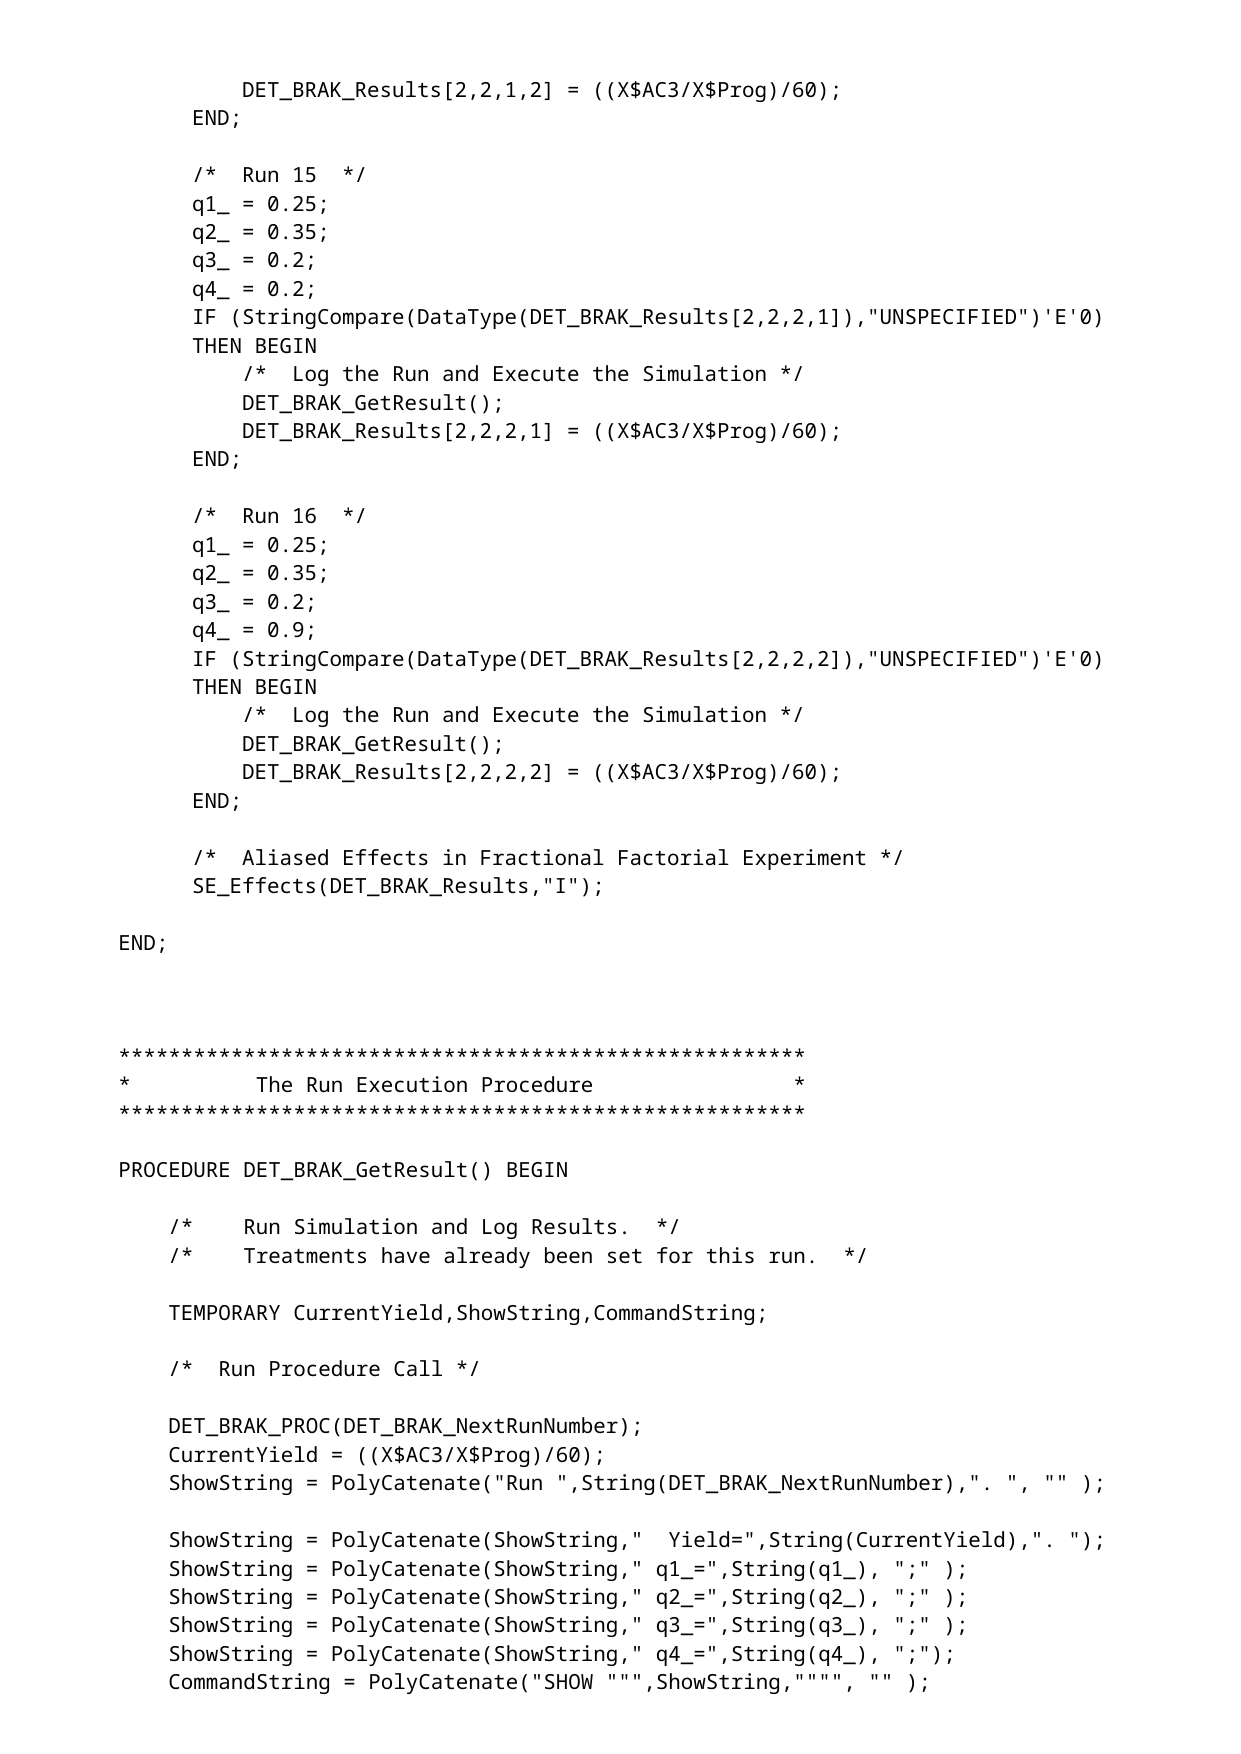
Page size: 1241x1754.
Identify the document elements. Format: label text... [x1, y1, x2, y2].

text CommandString = PolyCatenate("SHOW """,ShowString,"""", "" ); [118, 1667, 1162, 1696]
text END; [118, 444, 1162, 473]
text ******************************************************* [118, 1099, 1162, 1127]
text ShowString = PolyCatenate(ShowString," q4_=",String(q4_), ";"); [118, 1639, 1162, 1667]
text END; [118, 103, 1162, 132]
text q4_ = 0.9; [118, 615, 1162, 644]
text /* Log the Run and Execute the Simulation */ [118, 359, 1162, 388]
text /* Run Procedure Call */ [118, 1354, 1162, 1383]
text DET_BRAK_PROC(DET_BRAK_NextRunNumber); [118, 1411, 1162, 1440]
text DET_BRAK_Results[2,2,1,2] = ((X$AC3/X$Prog)/60); [118, 75, 1162, 103]
text q1_ = 0.25; [118, 530, 1162, 558]
text PROCEDURE DET_BRAK_GetResult() BEGIN [118, 1156, 1162, 1184]
text THEN BEGIN [118, 331, 1162, 359]
text ShowString = PolyCatenate("Run ",String(DET_BRAK_NextRunNumber),". ", "" ); [118, 1468, 1162, 1497]
text IF (StringCompare(DataType(DET_BRAK_Results[2,2,2,2]),"UNSPECIFIED")'E'0) [118, 644, 1162, 672]
text ShowString = PolyCatenate(ShowString," q2_=",String(q2_), ";" ); [118, 1582, 1162, 1611]
text TEMPORARY CurrentYield,ShowString,CommandString; [118, 1298, 1162, 1326]
text END; [118, 928, 1162, 956]
text END; [118, 786, 1162, 814]
text ShowString = PolyCatenate(ShowString," Yield=",String(CurrentYield),". "); [118, 1525, 1162, 1554]
text DET_BRAK_Results[2,2,2,1] = ((X$AC3/X$Prog)/60); [118, 416, 1162, 444]
text /* Aliased Effects in Fractional Factorial Experiment */ [118, 843, 1162, 871]
text q3_ = 0.2; [118, 587, 1162, 615]
text q4_ = 0.2; [118, 274, 1162, 302]
text DET_BRAK_GetResult(); [118, 729, 1162, 757]
text q3_ = 0.2; [118, 246, 1162, 274]
text ShowString = PolyCatenate(ShowString," q3_=",String(q3_), ";" ); [118, 1611, 1162, 1639]
text /* Run 16 */ [118, 501, 1162, 530]
text ******************************************************* [118, 1042, 1162, 1070]
text q2_ = 0.35; [118, 217, 1162, 246]
text DET_BRAK_GetResult(); [118, 388, 1162, 416]
text /* Run 15 */ [118, 160, 1162, 189]
text SE_Effects(DET_BRAK_Results,"I"); [118, 871, 1162, 899]
text * The Run Execution Procedure * [118, 1070, 1162, 1099]
text /* Treatments have already been set for this run. */ [118, 1241, 1162, 1269]
text ShowString = PolyCatenate(ShowString," q1_=",String(q1_), ";" ); [118, 1554, 1162, 1582]
text /* Log the Run and Execute the Simulation */ [118, 701, 1162, 729]
text q1_ = 0.25; [118, 189, 1162, 217]
text DET_BRAK_Results[2,2,2,2] = ((X$AC3/X$Prog)/60); [118, 757, 1162, 786]
text THEN BEGIN [118, 672, 1162, 701]
text IF (StringCompare(DataType(DET_BRAK_Results[2,2,2,1]),"UNSPECIFIED")'E'0) [118, 302, 1162, 331]
text /* Run Simulation and Log Results. */ [118, 1212, 1162, 1241]
text q2_ = 0.35; [118, 558, 1162, 587]
text CurrentYield = ((X$AC3/X$Prog)/60); [118, 1440, 1162, 1468]
